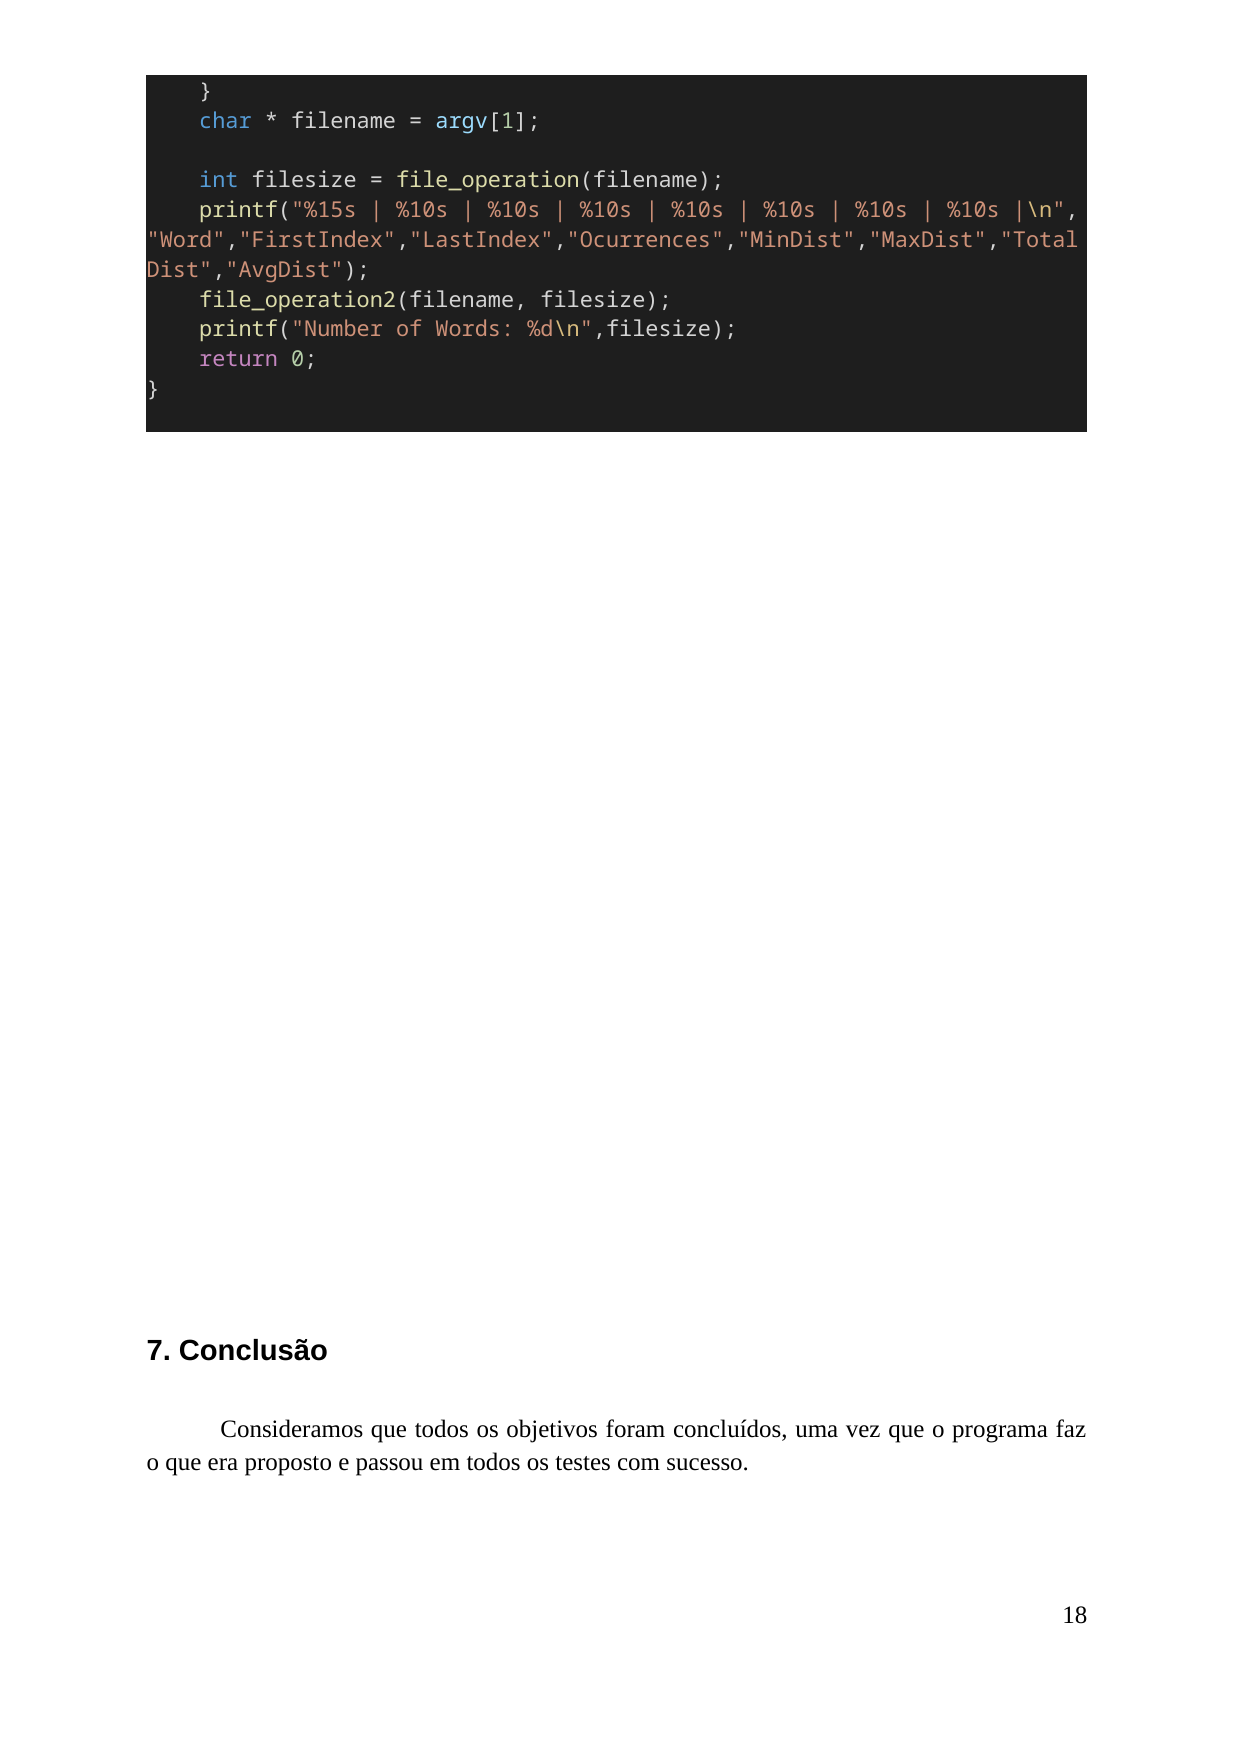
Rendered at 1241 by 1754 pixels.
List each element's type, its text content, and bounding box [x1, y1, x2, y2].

text return 0; [146, 343, 1087, 373]
text printf("%15s | %10s | %10s | %10s | %10s | %10s | %10s | %10s |\n", "Word","FirstIndex","LastIndex","Ocurrences","MinDist","MaxDist","TotalDist","AvgDist"); [146, 194, 1087, 283]
text printf("Number of Words: %d\n",filesize); [146, 313, 1087, 343]
text Consideramos que todos os objetivos foram concluídos, uma vez que o programa faz o que era proposto e passou em todos os testes com sucesso. [146, 1414, 1087, 1476]
text } [146, 373, 1087, 403]
subtitle 7. Conclusão [146, 1333, 1087, 1366]
text } [146, 75, 1087, 105]
text int filesize = file_operation(filename); [146, 164, 1087, 194]
text char * filename = argv[1]; [146, 105, 1087, 134]
text file_operation2(filename, filesize); [146, 283, 1087, 313]
